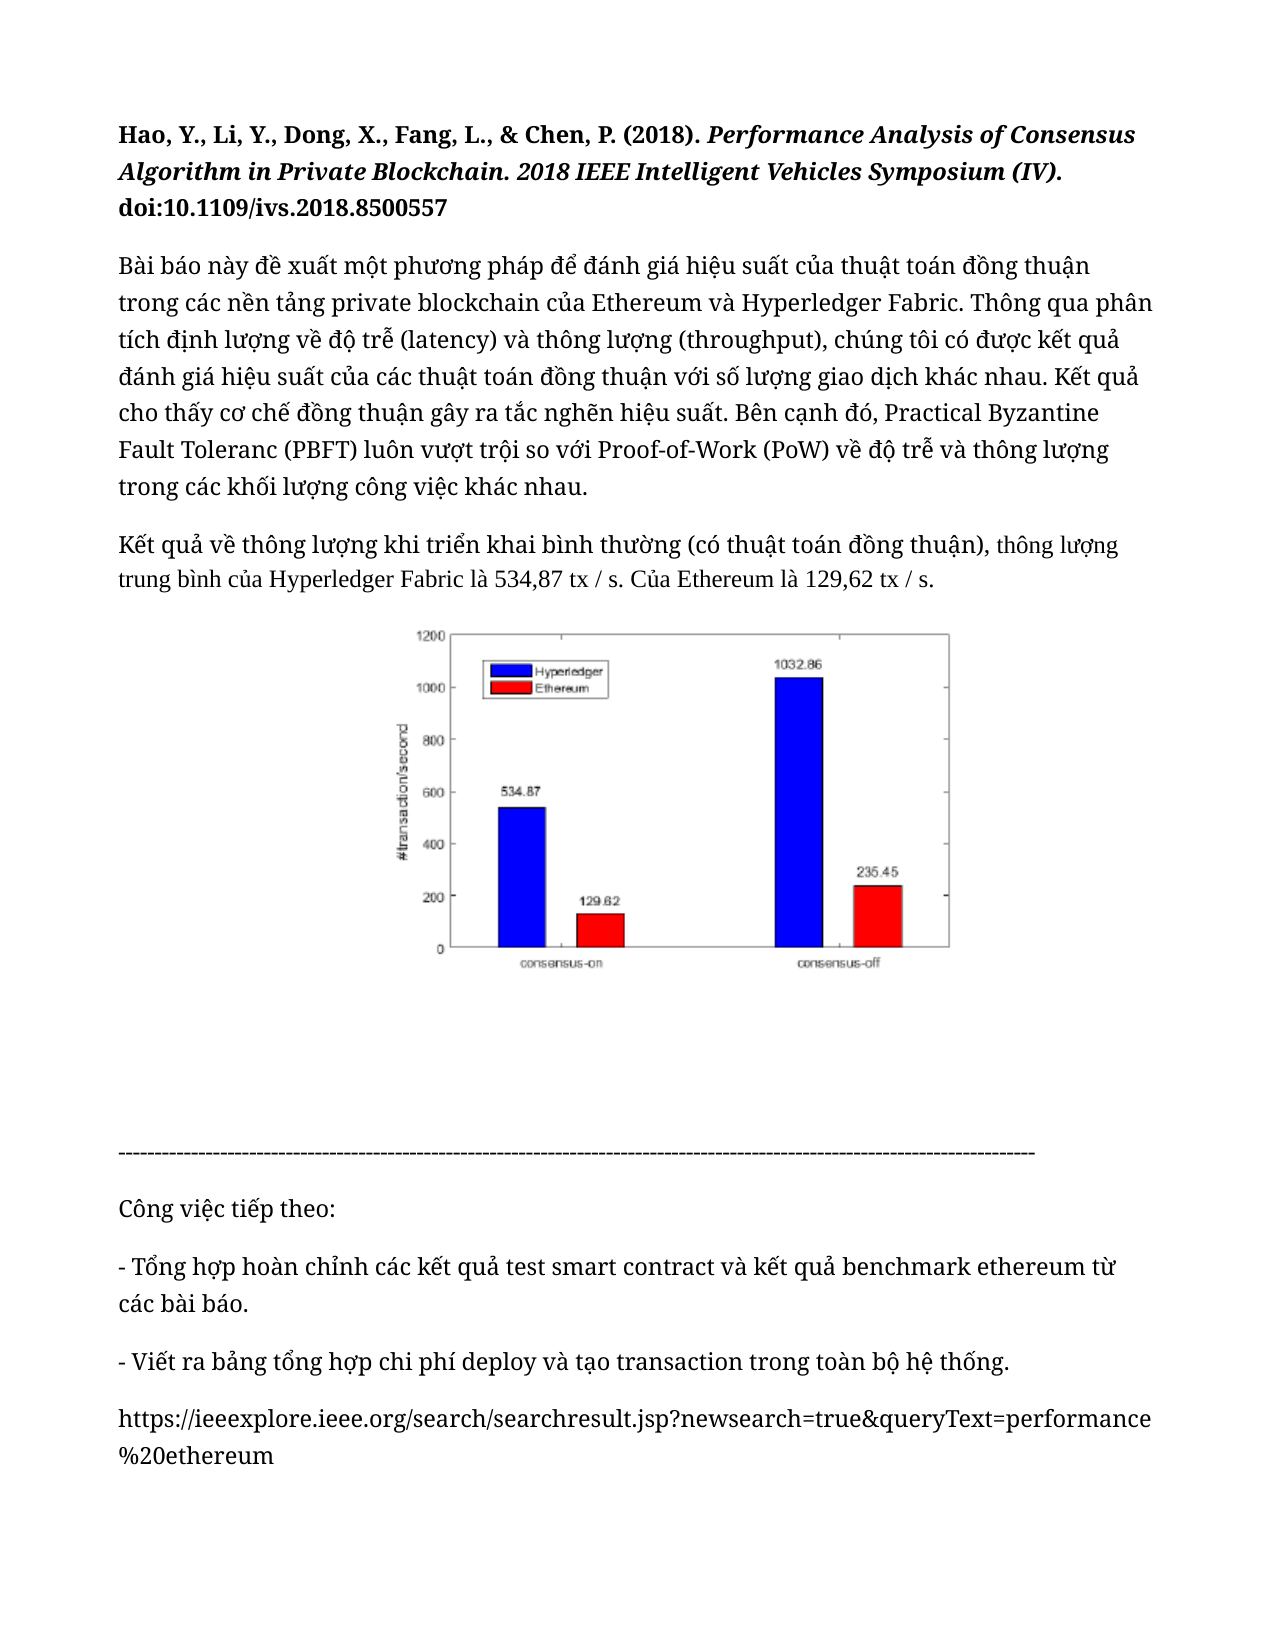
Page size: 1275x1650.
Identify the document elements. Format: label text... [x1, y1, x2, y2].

text https://ieeexplore.ieee.org/search/searchresult.jsp?newsearch=true&queryText=performance%20ethereum [118, 1403, 1157, 1472]
text Bài báo này đề xuất một phương pháp để đánh giá hiệu suất của thuật toán đồng thuận trong các nền tảng private blockchain của Ethereum và Hyperledger Fabric. Thông qua phân tích định lượng về độ trễ (latency) và thông lượng (throughput), chúng tôi có được kết quả đánh giá hiệu suất của các thuật toán đồng thuận với số lượng giao dịch khác nhau. Kết quả cho thấy cơ chế đồng thuận gây ra tắc nghẽn hiệu suất. Bên cạnh đó, Practical Byzantine Fault Toleranc (PBFT) luôn vượt trội so với Proof-of-Work (PoW) về độ trễ và thông lượng trong các khối lượng công việc khác nhau. [118, 249, 1157, 502]
text Kết quả về thông lượng khi triển khai bình thường (có thuật toán đồng thuận), thông lượng trung bình của Hyperledger Fabric là 534,87 tx / s. Của Ethereum là 129,62 tx / s. [118, 528, 1157, 593]
picture [267, 615, 1008, 998]
text - Tổng hợp hoàn chỉnh các kết quả test smart contract và kết quả benchmark ethereum từ các bài báo. [118, 1250, 1157, 1319]
text Công việc tiếp theo: [118, 1193, 1157, 1224]
text Hao, Y., Li, Y., Dong, X., Fang, L., & Chen, P. (2018). Performance Analysis of Consensus Algorithm in Private Blockchain. 2018 IEEE Intelligent Vehicles Symposium (IV). doi:10.1109/ivs.2018.8500557 [118, 118, 1157, 224]
text - Viết ra bảng tổng hợp chi phí deploy và tạo transaction trong toàn bộ hệ thống. [118, 1345, 1157, 1377]
text ------------------------------------------------------------------------------------------------------------------------------ [118, 1135, 1157, 1167]
